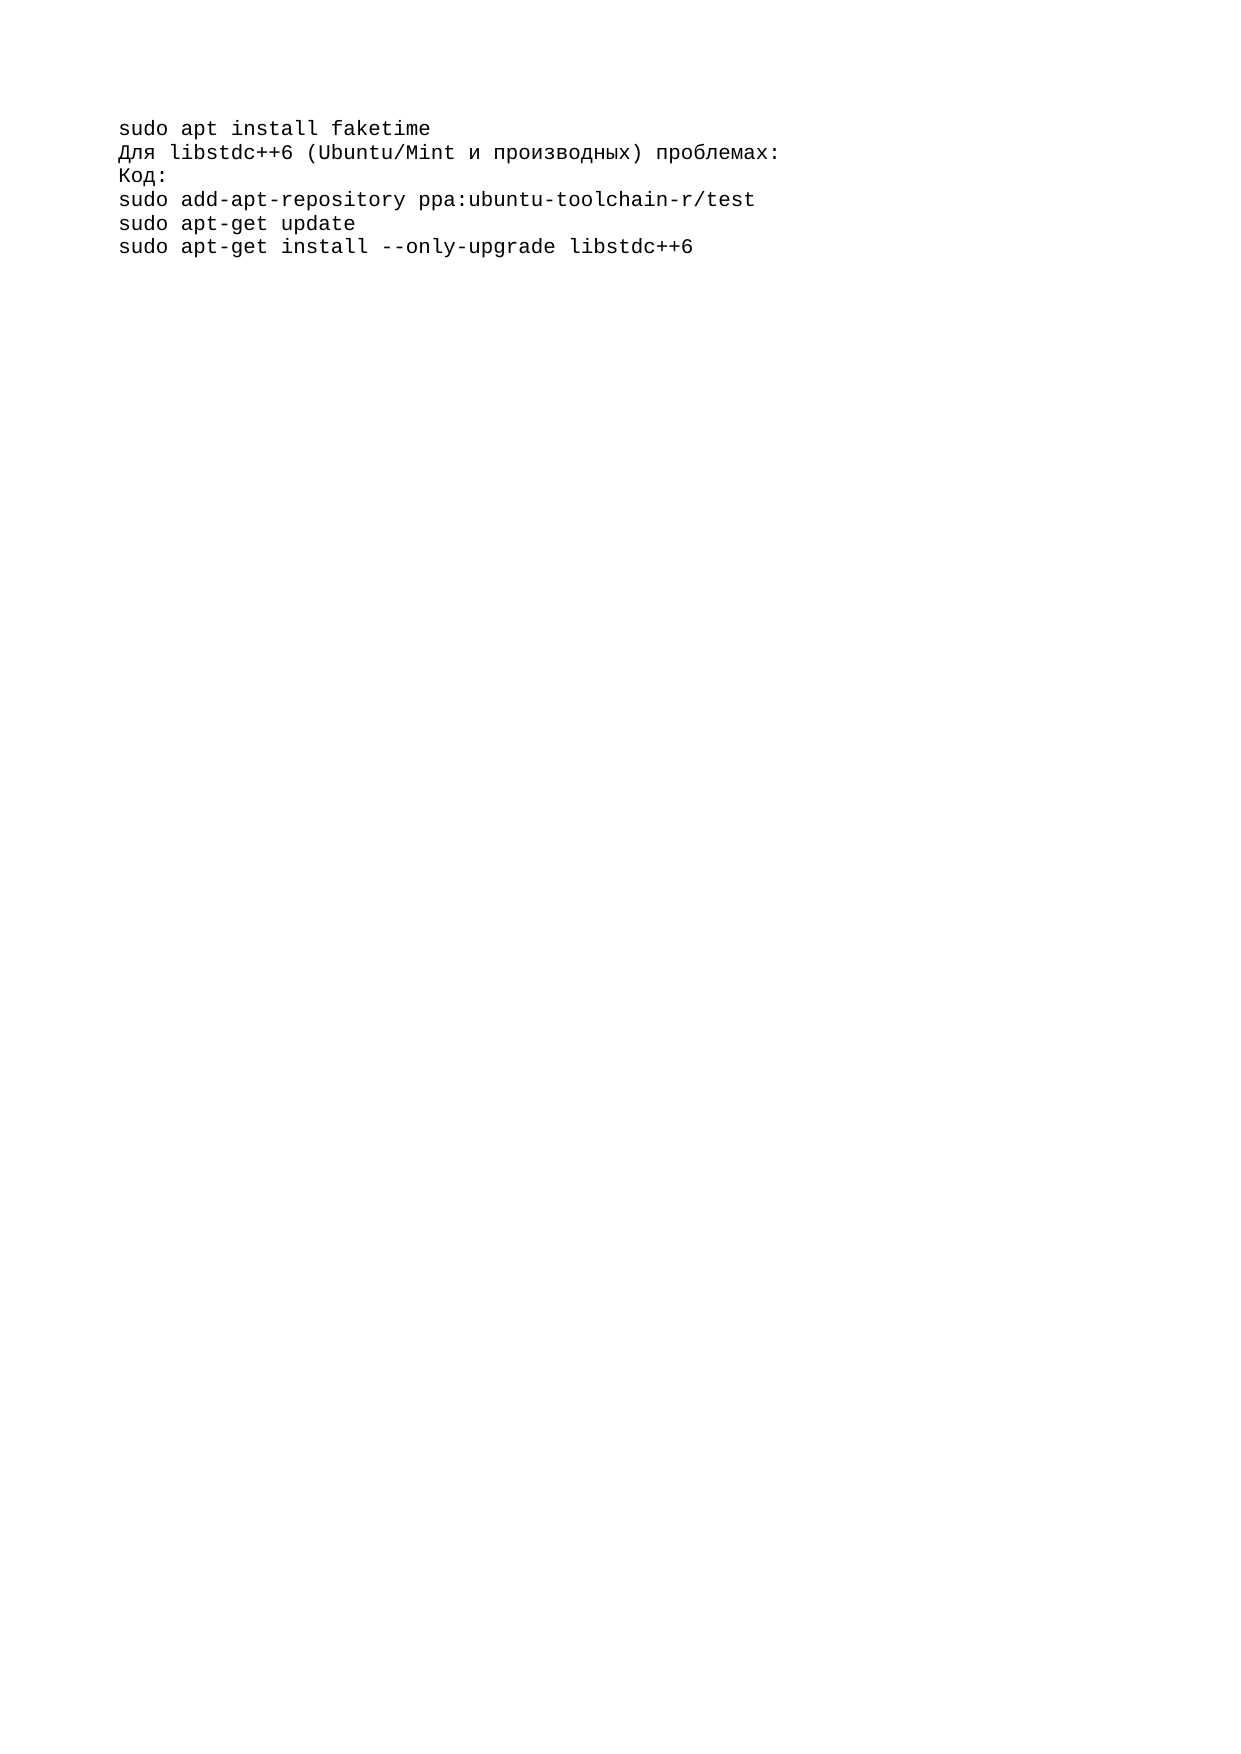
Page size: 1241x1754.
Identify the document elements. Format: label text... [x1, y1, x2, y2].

text sudo apt install faketime [118, 118, 1122, 142]
text Код: [118, 165, 1122, 189]
text sudo apt-get install --only-upgrade libstdc++6 [118, 236, 1122, 260]
text sudo apt-get update [118, 213, 1122, 236]
text sudo add-apt-repository ppa:ubuntu-toolchain-r/test [118, 189, 1122, 213]
text Для libstdc++6 (Ubuntu/Mint и производных) проблемах: [118, 142, 1122, 165]
